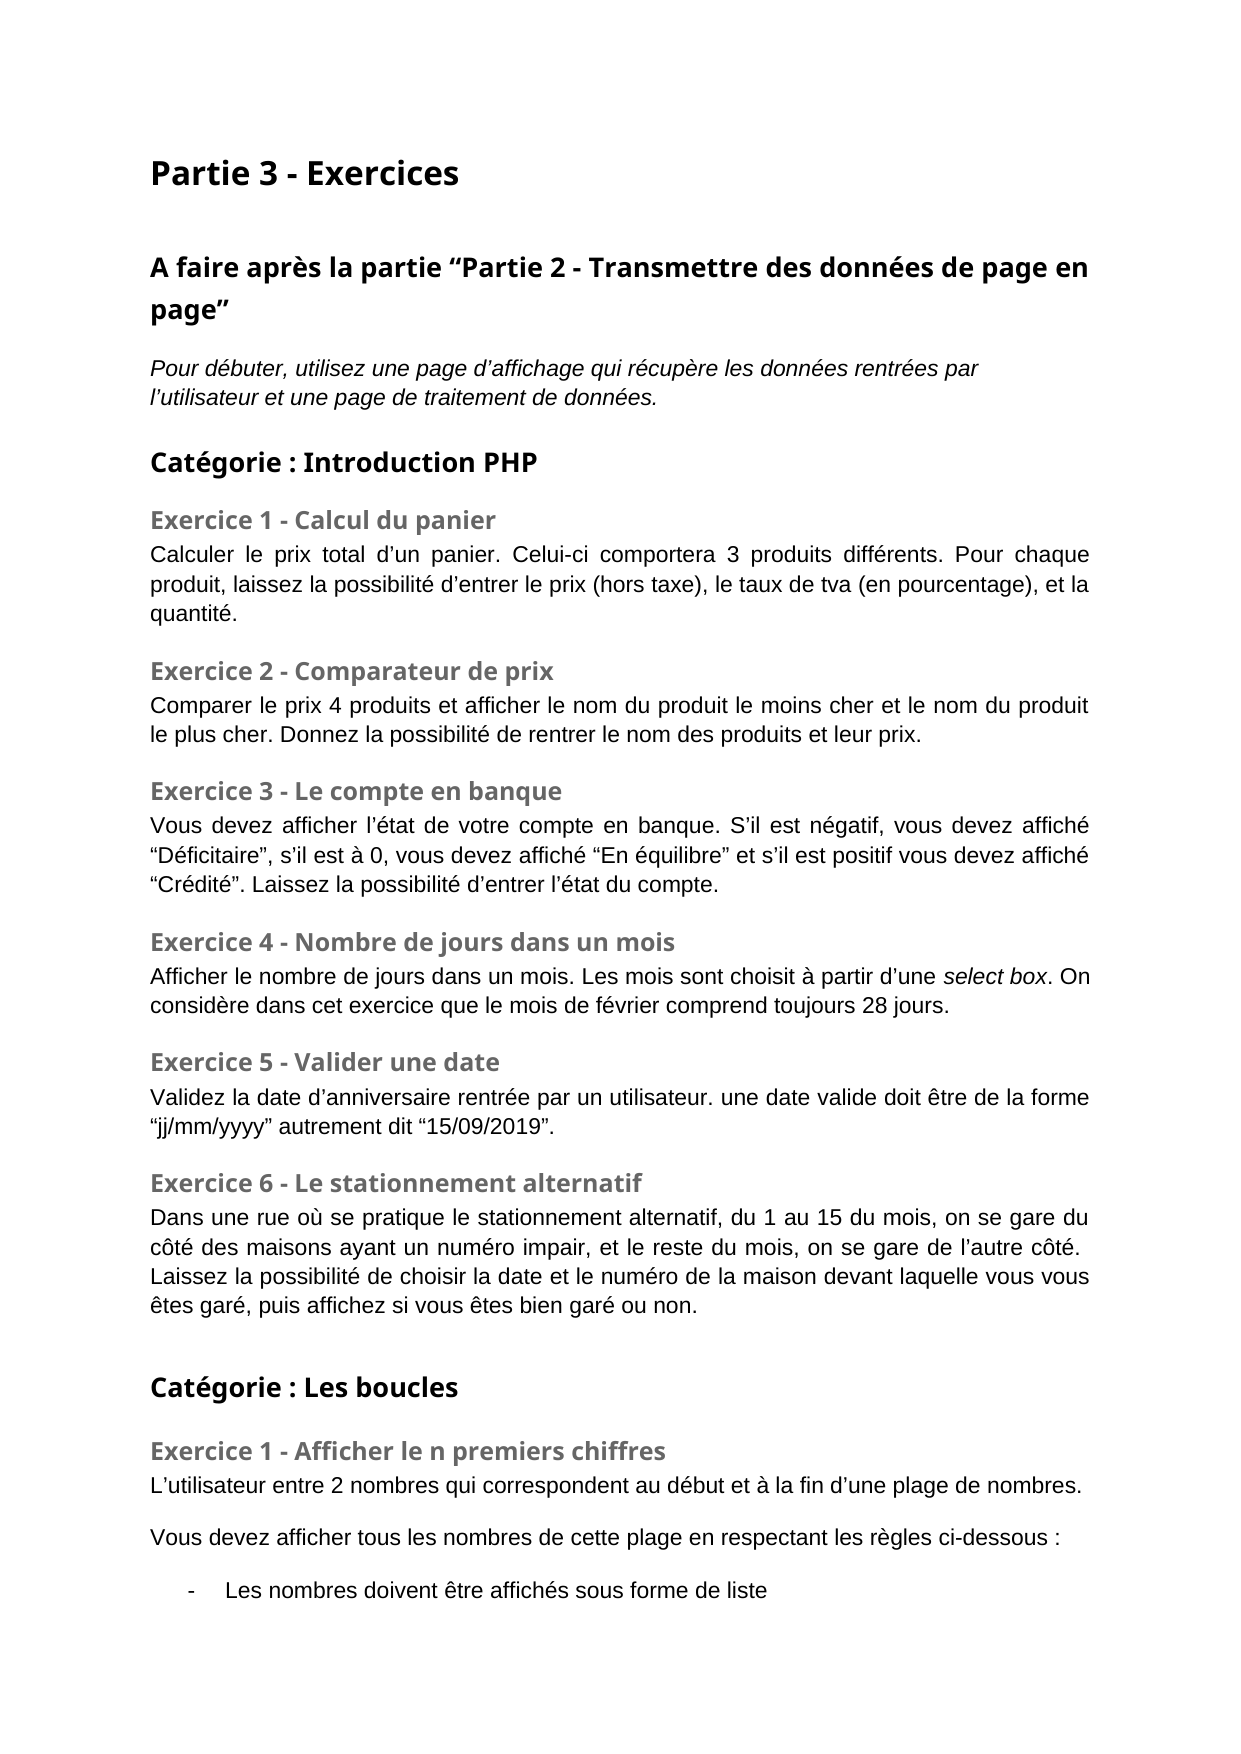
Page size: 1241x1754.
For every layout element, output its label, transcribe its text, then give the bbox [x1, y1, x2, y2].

subtitle Catégorie : Les boucles [150, 1368, 1091, 1405]
text Pour débuter, utilisez une page d’affichage qui récupère les données rentrées par l’utilisateur et une page de traitement de données. [150, 356, 1091, 411]
text Dans une rue où se pratique le stationnement alternatif, du 1 au 15 du mois, on se gare du côté des maisons ayant un numéro impair, et le reste du mois, on se gare de l’autre côté. Laissez la possibilité de choisir la date et le numéro de la maison devant laquelle vous vous êtes garé, puis affichez si vous êtes bien garé ou non. [150, 1205, 1091, 1319]
text Comparer le prix 4 produits et afficher le nom du produit le moins cher et le nom du produit le plus cher. Donnez la possibilité de rentrer le nom des produits et leur prix. [150, 692, 1091, 747]
text Vous devez afficher tous les nombres de cette plage en respectant les règles ci-dessous : [150, 1525, 1091, 1551]
text Partie 3 - Exercices [150, 150, 1091, 195]
subtitle Exercice 6 - Le stationnement alternatif [150, 1166, 1091, 1200]
subtitle Exercice 1 - Afficher le n premiers chiffres [150, 1434, 1091, 1468]
subtitle A faire après la partie “Partie 2 - Transmettre des données de page en page” [150, 248, 1091, 327]
subtitle Exercice 5 - Valider une date [150, 1045, 1091, 1079]
text Vous devez afficher l’état de votre compte en banque. S’il est négatif, vous devez affiché “Déficitaire”, s’il est à 0, vous devez affiché “En équilibre” et s’il est positif vous devez affiché “Crédité”. Laissez la possibilité d’entrer l’état du compte. [150, 813, 1091, 897]
subtitle Exercice 1 - Calcul du panier [150, 503, 1091, 537]
text Validez la date d’anniversaire rentrée par un utilisateur. une date valide doit être de la forme “jj/mm/yyyy” autrement dit “15/09/2019”. [150, 1084, 1091, 1139]
subtitle Exercice 2 - Comparateur de prix [150, 653, 1091, 687]
list Les nombres doivent être affichés sous forme de liste [187, 1577, 1091, 1603]
subtitle Exercice 4 - Nombre de jours dans un mois [150, 924, 1091, 958]
subtitle Exercice 3 - Le compte en banque [150, 774, 1091, 808]
text L’utilisateur entre 2 nombres qui correspondent au début et à la fin d’une plage de nombres. [150, 1473, 1091, 1498]
text Afficher le nombre de jours dans un mois. Les mois sont choisit à partir d’une select box. On considère dans cet exercice que le mois de février comprend toujours 28 jours. [150, 963, 1091, 1018]
text Catégorie : Introduction PHP [150, 444, 1091, 481]
text Calculer le prix total d’un panier. Celui-ci comportera 3 produits différents. Pour chaque produit, laissez la possibilité d’entrer le prix (hors taxe), le taux de tva (en pourcentage), et la quantité. [150, 542, 1091, 626]
